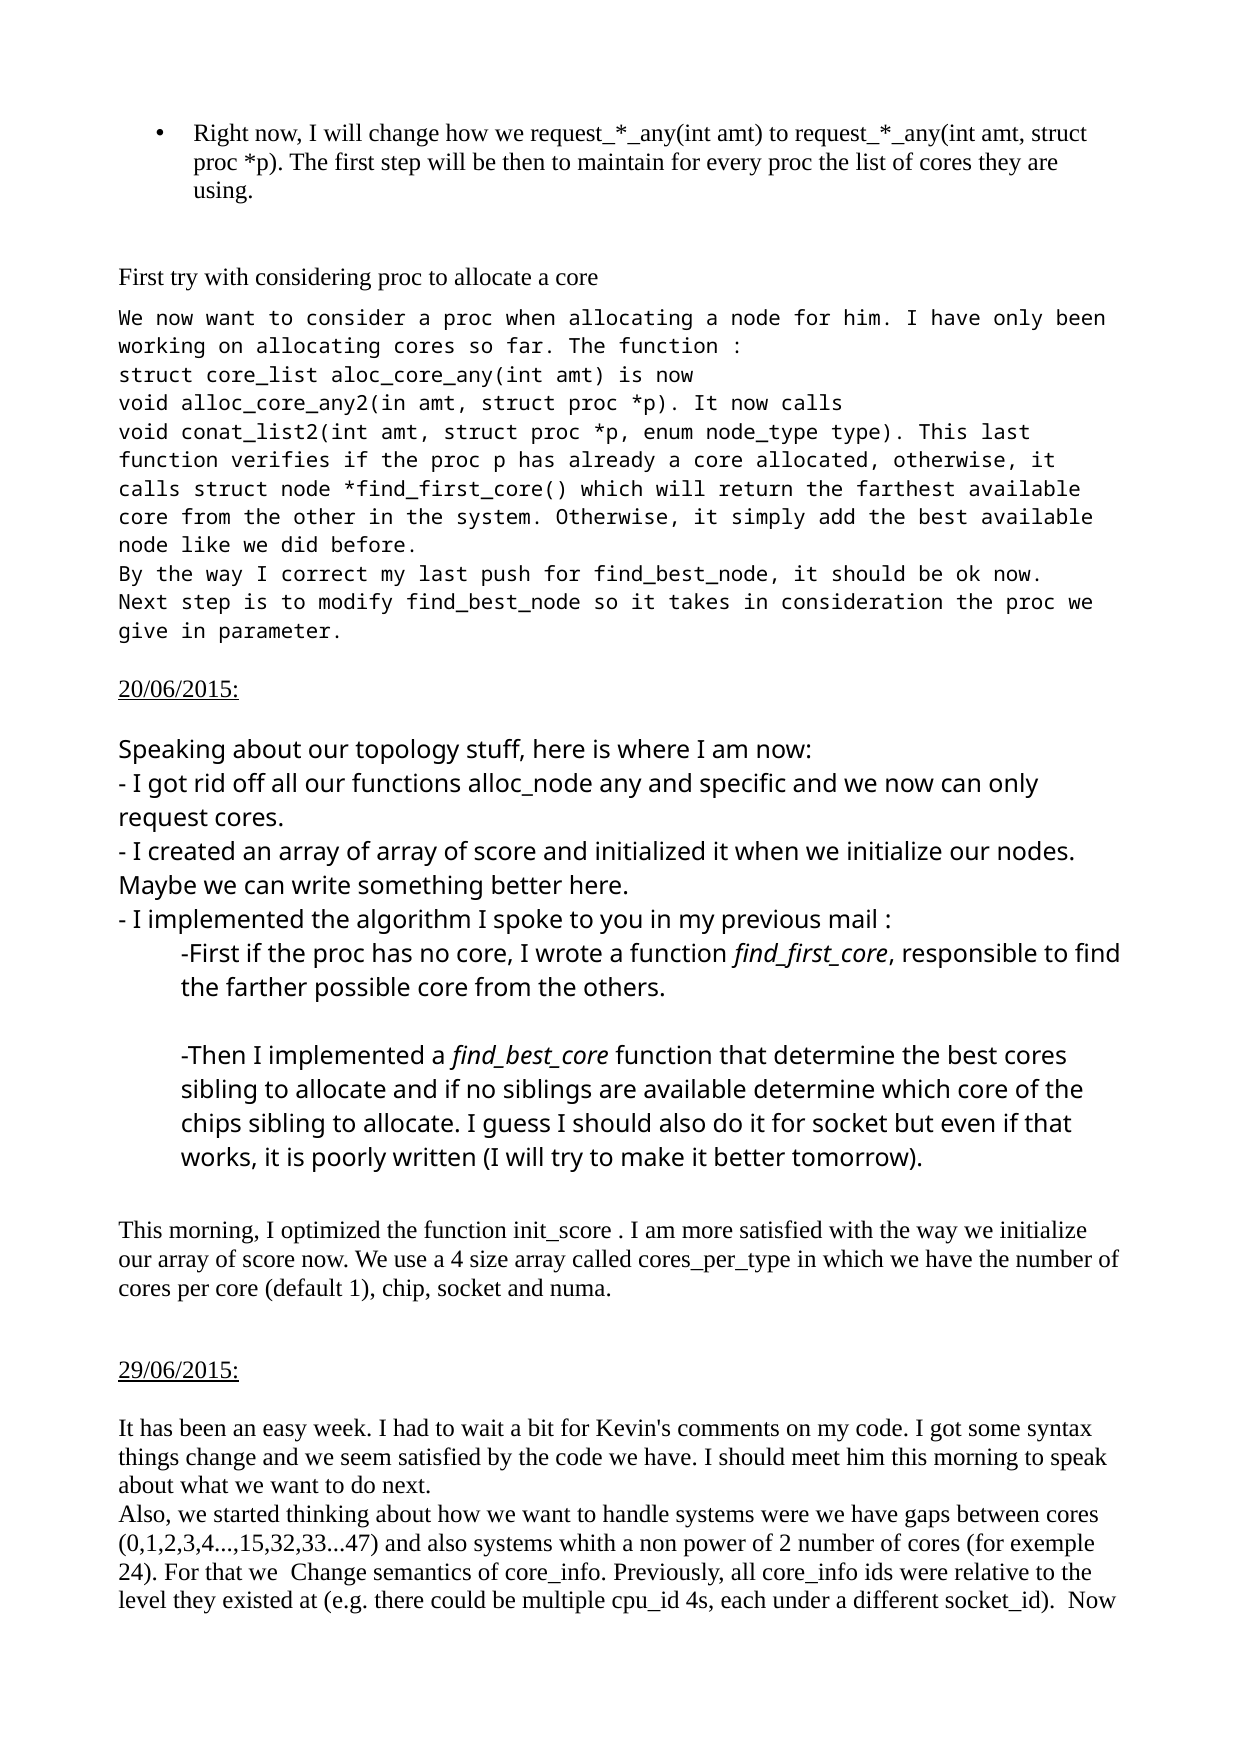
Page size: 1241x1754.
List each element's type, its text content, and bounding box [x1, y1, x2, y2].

text -First if the proc has no core, I wrote a function find_first_core, responsible to find the farther possible core from the others. [181, 936, 1122, 1038]
text It has been an easy week. I had to wait a bit for Kevin's comments on my code. I got some syntax things change and we seem satisfied by the code we have. I should meet him this morning to speak about what we want to do next. [118, 1413, 1122, 1499]
text Speaking about our topology stuff, here is where I am now: [118, 731, 1122, 765]
text struct core_list aloc_core_any(int amt) is now [118, 360, 1122, 388]
text core from the other in the system. Otherwise, it simply add the best available [118, 502, 1122, 531]
text calls struct node *find_first_core() which will return the farthest available [118, 474, 1122, 502]
text - I implemented the algorithm I spoke to you in my previous mail : [118, 902, 1122, 936]
text This morning, I optimized the function init_score . I am more satisfied with the way we initialize our array of score now. We use a 4 size array called cores_per_type in which we have the number of cores per core (default 1), chip, socket and numa. [118, 1215, 1122, 1302]
text void alloc_core_any2(in amt, struct proc *p). It now calls [118, 388, 1122, 417]
text -Then I implemented a find_best_core function that determine the best cores sibling to allocate and if no siblings are available determine which core of the chips sibling to allocate. I guess I should also do it for socket but even if that works, it is poorly written (I will try to make it better tomorrow). [181, 1038, 1122, 1174]
text Also, we started thinking about how we want to handle systems were we have gaps between cores (0,1,2,3,4...,15,32,33...47) and also systems whith a non power of 2 number of cores (for exemple 24). For that we Change semantics of core_info. Previously, all core_info ids were relative to the level they existed at (e.g. there could be multiple cpu_id 4s, each under a different socket_id). Now [118, 1499, 1122, 1614]
text working on allocating cores so far. The function : [118, 332, 1122, 360]
list Right now, I will change how we request_*_any(int amt) to request_*_any(int amt, struct proc *p). The first step will be then to maintain for every proc the list of cores they are using. [156, 118, 1122, 204]
text - I created an array of array of score and initialized it when we initialize our nodes. Maybe we can write something better here. [118, 833, 1122, 902]
text give in parameter. [118, 616, 1122, 644]
text First try with considering proc to allocate a core [118, 262, 1122, 291]
text 29/06/2015: [118, 1355, 1122, 1384]
text By the way I correct my last push for find_best_node, it should be ok now. [118, 559, 1122, 587]
text function verifies if the proc p has already a core allocated, otherwise, it [118, 445, 1122, 474]
text We now want to consider a proc when allocating a node for him. I have only been [118, 303, 1122, 332]
text Next step is to modify find_best_node so it takes in consideration the proc we [118, 587, 1122, 616]
text node like we did before. [118, 531, 1122, 559]
text - I got rid off all our functions alloc_node any and specific and we now can only request cores. [118, 765, 1122, 833]
text void conat_list2(int amt, struct proc *p, enum node_type type). This last [118, 417, 1122, 445]
text 20/06/2015: [118, 674, 1122, 703]
